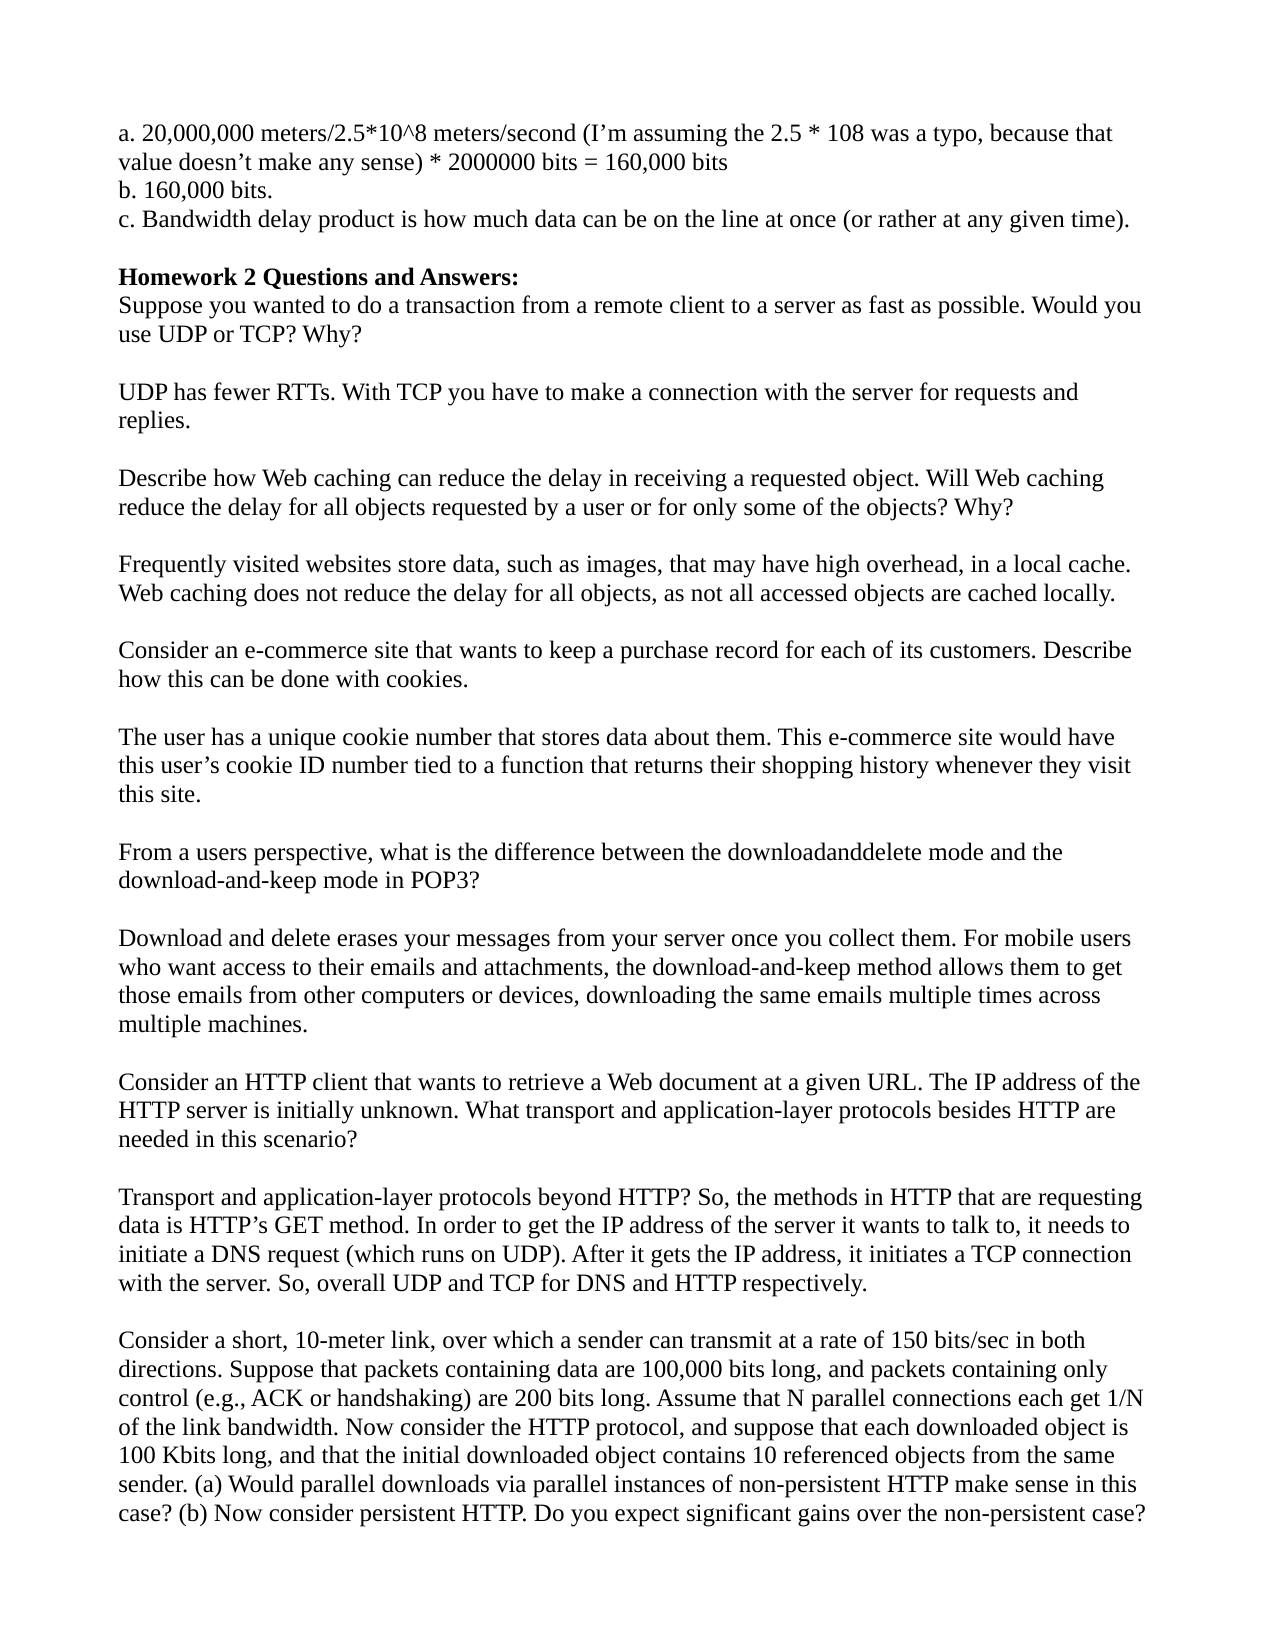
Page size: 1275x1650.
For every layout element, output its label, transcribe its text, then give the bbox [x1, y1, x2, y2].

text Suppose you wanted to do a transaction from a remote client to a server as fast as possible. Would you use UDP or TCP? Why? [118, 291, 1157, 348]
text Frequently visited websites store data, such as images, that may have high overhead, in a local cache. Web caching does not reduce the delay for all objects, as not all accessed objects are cached locally. [118, 549, 1157, 607]
text Download and delete erases your messages from your server once you collect them. For mobile users who want access to their emails and attachments, the download-and-keep method allows them to get those emails from other computers or devices, downloading the same emails multiple times across multiple machines. [118, 923, 1157, 1038]
text Homework 2 Questions and Answers: [118, 262, 1157, 291]
text c. Bandwidth delay product is how much data can be on the line at once (or rather at any given time). [118, 204, 1157, 233]
text Consider a short, 10-meter link, over which a sender can transmit at a rate of 150 bits/sec in both directions. Suppose that packets containing data are 100,000 bits long, and packets containing only control (e.g., ACK or handshaking) are 200 bits long. Assume that N parallel connections each get 1/N of the link bandwidth. Now consider the HTTP protocol, and suppose that each downloaded object is 100 Kbits long, and that the initial downloaded object contains 10 referenced objects from the same sender. (a) Would parallel downloads via parallel instances of non-persistent HTTP make sense in this case? (b) Now consider persistent HTTP. Do you expect significant gains over the non-persistent case? [118, 1326, 1157, 1527]
text Consider an e-commerce site that wants to keep a purchase record for each of its customers. Describe how this can be done with cookies. [118, 636, 1157, 693]
text Transport and application-layer protocols beyond HTTP? So, the methods in HTTP that are requesting data is HTTP’s GET method. In order to get the IP address of the server it wants to talk to, it needs to initiate a DNS request (which runs on UDP). After it gets the IP address, it initiates a TCP connection with the server. So, overall UDP and TCP for DNS and HTTP respectively. [118, 1182, 1157, 1297]
text Describe how Web caching can reduce the delay in receiving a requested object. Will Web caching reduce the delay for all objects requested by a user or for only some of the objects? Why? [118, 463, 1157, 521]
text From a users perspective, what is the difference between the downloadanddelete mode and the download-and-keep mode in POP3? [118, 837, 1157, 894]
text b. 160,000 bits. [118, 176, 1157, 204]
text a. 20,000,000 meters/2.5*10^8 meters/second (I’m assuming the 2.5 * 108 was a typo, because that value doesn’t make any sense) * 2000000 bits = 160,000 bits [118, 118, 1157, 176]
text UDP has fewer RTTs. With TCP you have to make a connection with the server for requests and replies. [118, 377, 1157, 434]
text The user has a unique cookie number that stores data about them. This e-commerce site would have this user’s cookie ID number tied to a function that returns their shopping history whenever they visit this site. [118, 722, 1157, 808]
text Consider an HTTP client that wants to retrieve a Web document at a given URL. The IP address of the HTTP server is initially unknown. What transport and application-layer protocols besides HTTP are needed in this scenario? [118, 1067, 1157, 1153]
